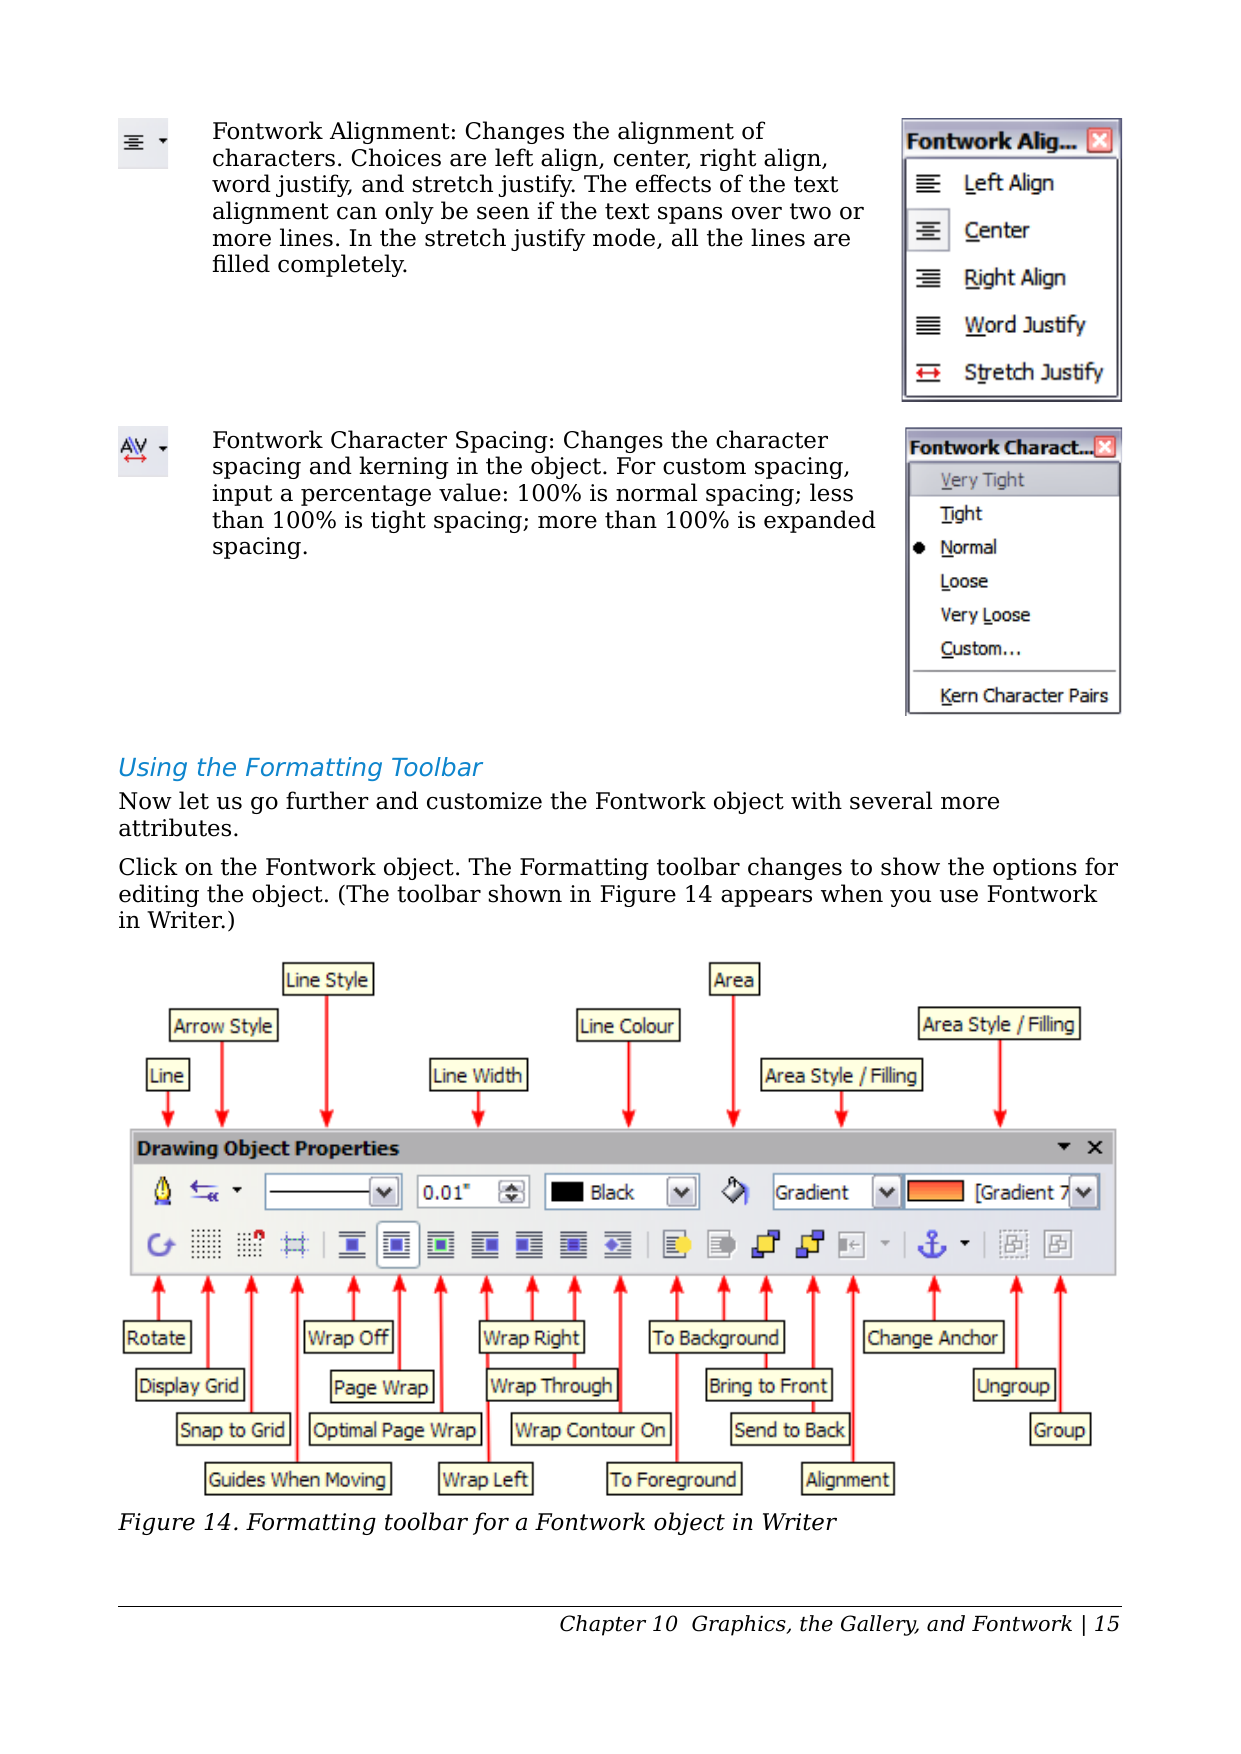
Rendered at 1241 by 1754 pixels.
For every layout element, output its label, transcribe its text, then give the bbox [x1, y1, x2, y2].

table_header Fontwork Alignment: Changes the alignment of characters. Choices are left align, center, right align, word justify, and stretch justify. The effects of the text alignment can only be seen if the text spans over two or more lines. In the stretch justify mode, all the lines are filled completely. [212, 118, 874, 414]
table_header [883, 427, 1122, 728]
picture [905, 426, 1123, 716]
text Now let us go further and customize the Fontwork object with several more attributes. [118, 788, 1122, 842]
picture [901, 118, 1123, 402]
text Figure 14. Formatting toolbar for a Fontwork object in Writer [118, 1509, 1122, 1536]
text Click on the Fontwork object. The Formatting toolbar changes to show the options for editing the object. (The toolbar shown in Figure 14 appears when you use Fontwork in Writer.) [118, 854, 1122, 934]
picture [118, 118, 169, 169]
table_header [874, 118, 1122, 414]
table_header [118, 427, 212, 728]
table_header Fontwork Character Spacing: Changes the character spacing and kerning in the object. For custom spacing, input a percentage value: 100% is normal spacing; less than 100% is tight spacing; more than 100% is expanded spacing. [212, 427, 882, 728]
picture [118, 959, 1122, 1503]
subtitle Using the Formatting Toolbar [118, 753, 1122, 782]
picture [118, 426, 169, 477]
table_header [118, 118, 212, 414]
